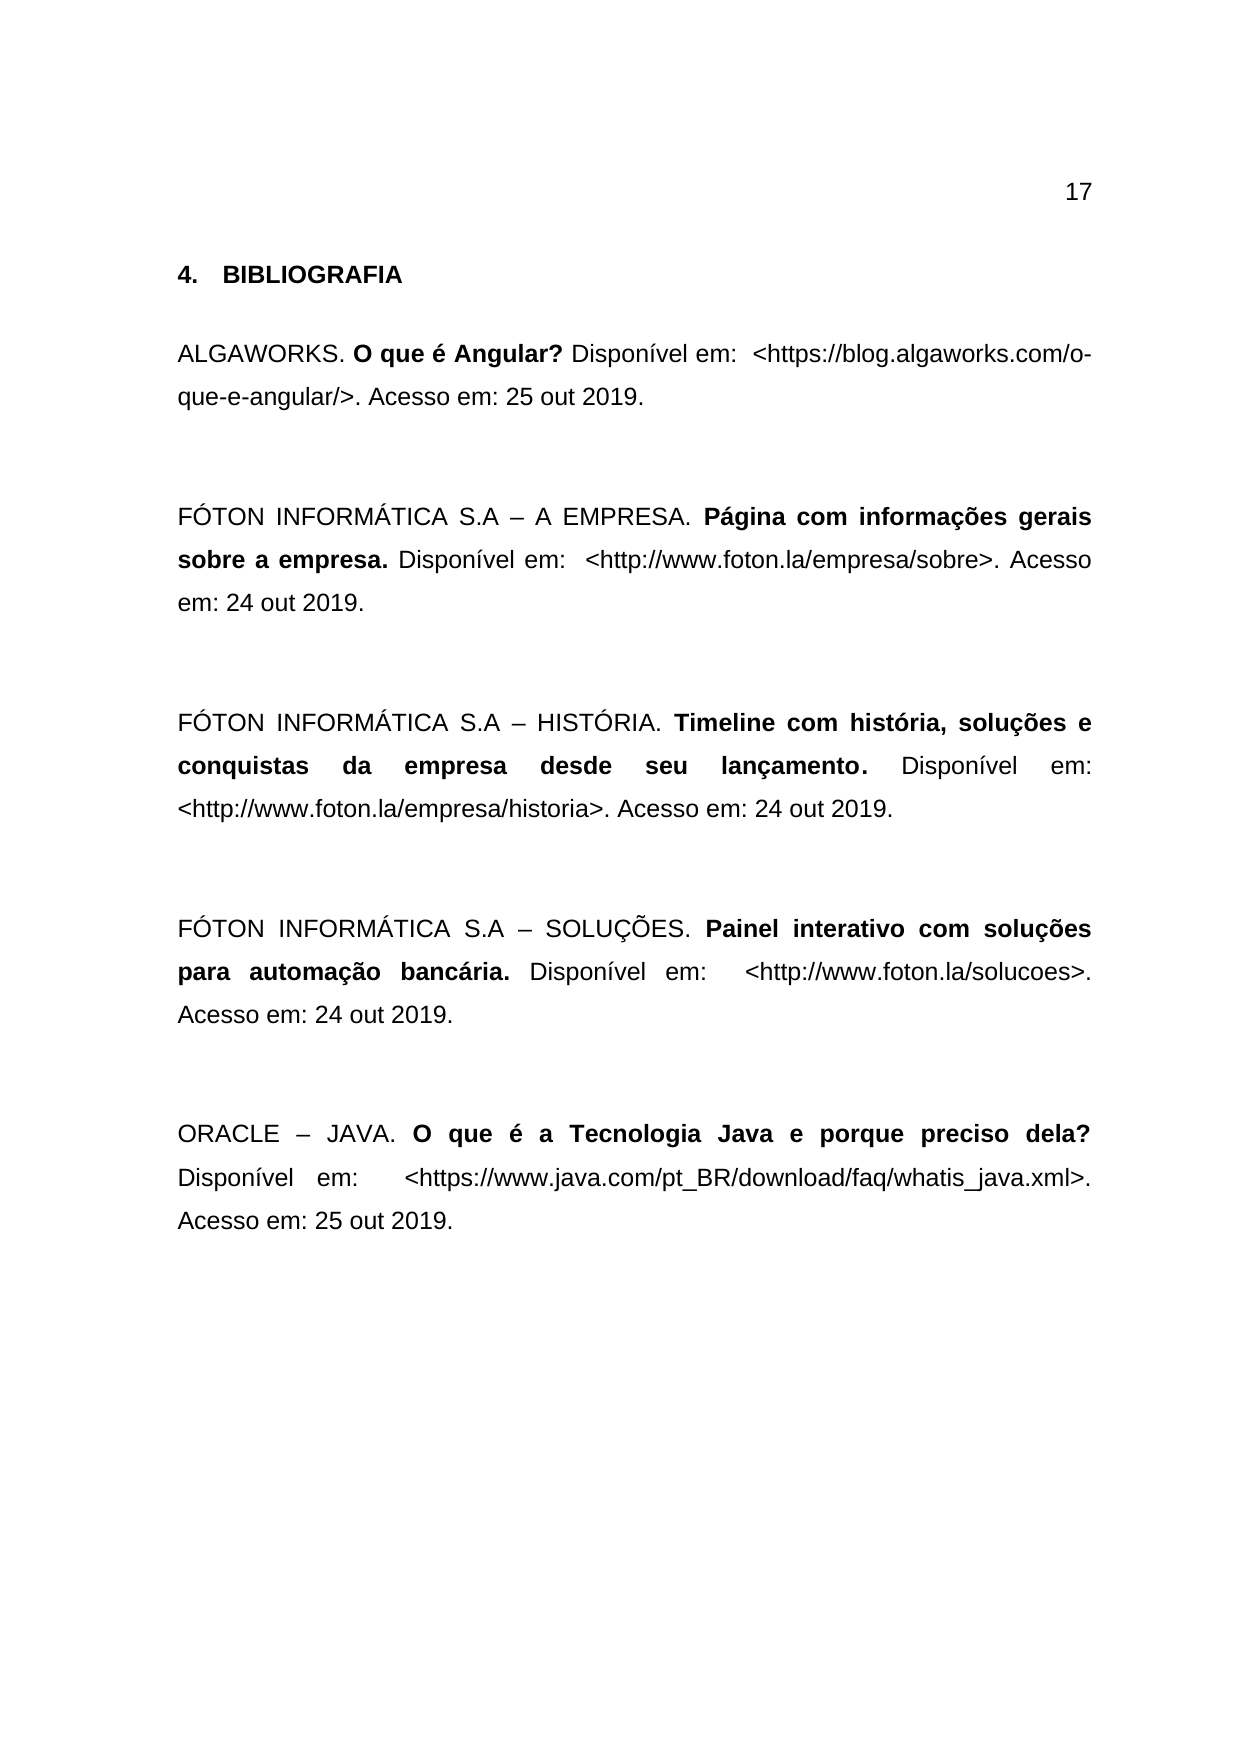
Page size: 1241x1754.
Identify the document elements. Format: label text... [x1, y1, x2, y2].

text ORACLE – JAVA. O que é a Tecnologia Java e porque preciso dela? Disponível em: <https://www.java.com/pt_BR/download/faq/whatis_java.xml>. Acesso em: 25 out 2019. [177, 1119, 1092, 1234]
subtitle BIBLIOGRAFIA [177, 260, 1092, 289]
text FÓTON INFORMÁTICA S.A – HISTÓRIA. Timeline com história, soluções e conquistas da empresa desde seu lançamento. Disponível em: <http://www.foton.la/empresa/historia>. Acesso em: 24 out 2019. [177, 708, 1092, 823]
text ALGAWORKS. O que é Angular? Disponível em: <https://blog.algaworks.com/o-que-e-angular/>. Acesso em: 25 out 2019. [177, 339, 1092, 411]
text FÓTON INFORMÁTICA S.A – A EMPRESA. Página com informações gerais sobre a empresa. Disponível em: <http://www.foton.la/empresa/sobre>. Acesso em: 24 out 2019. [177, 502, 1092, 617]
text FÓTON INFORMÁTICA S.A – SOLUÇÕES. Painel interativo com soluções para automação bancária. Disponível em: <http://www.foton.la/solucoes>. Acesso em: 24 out 2019. [177, 913, 1092, 1028]
